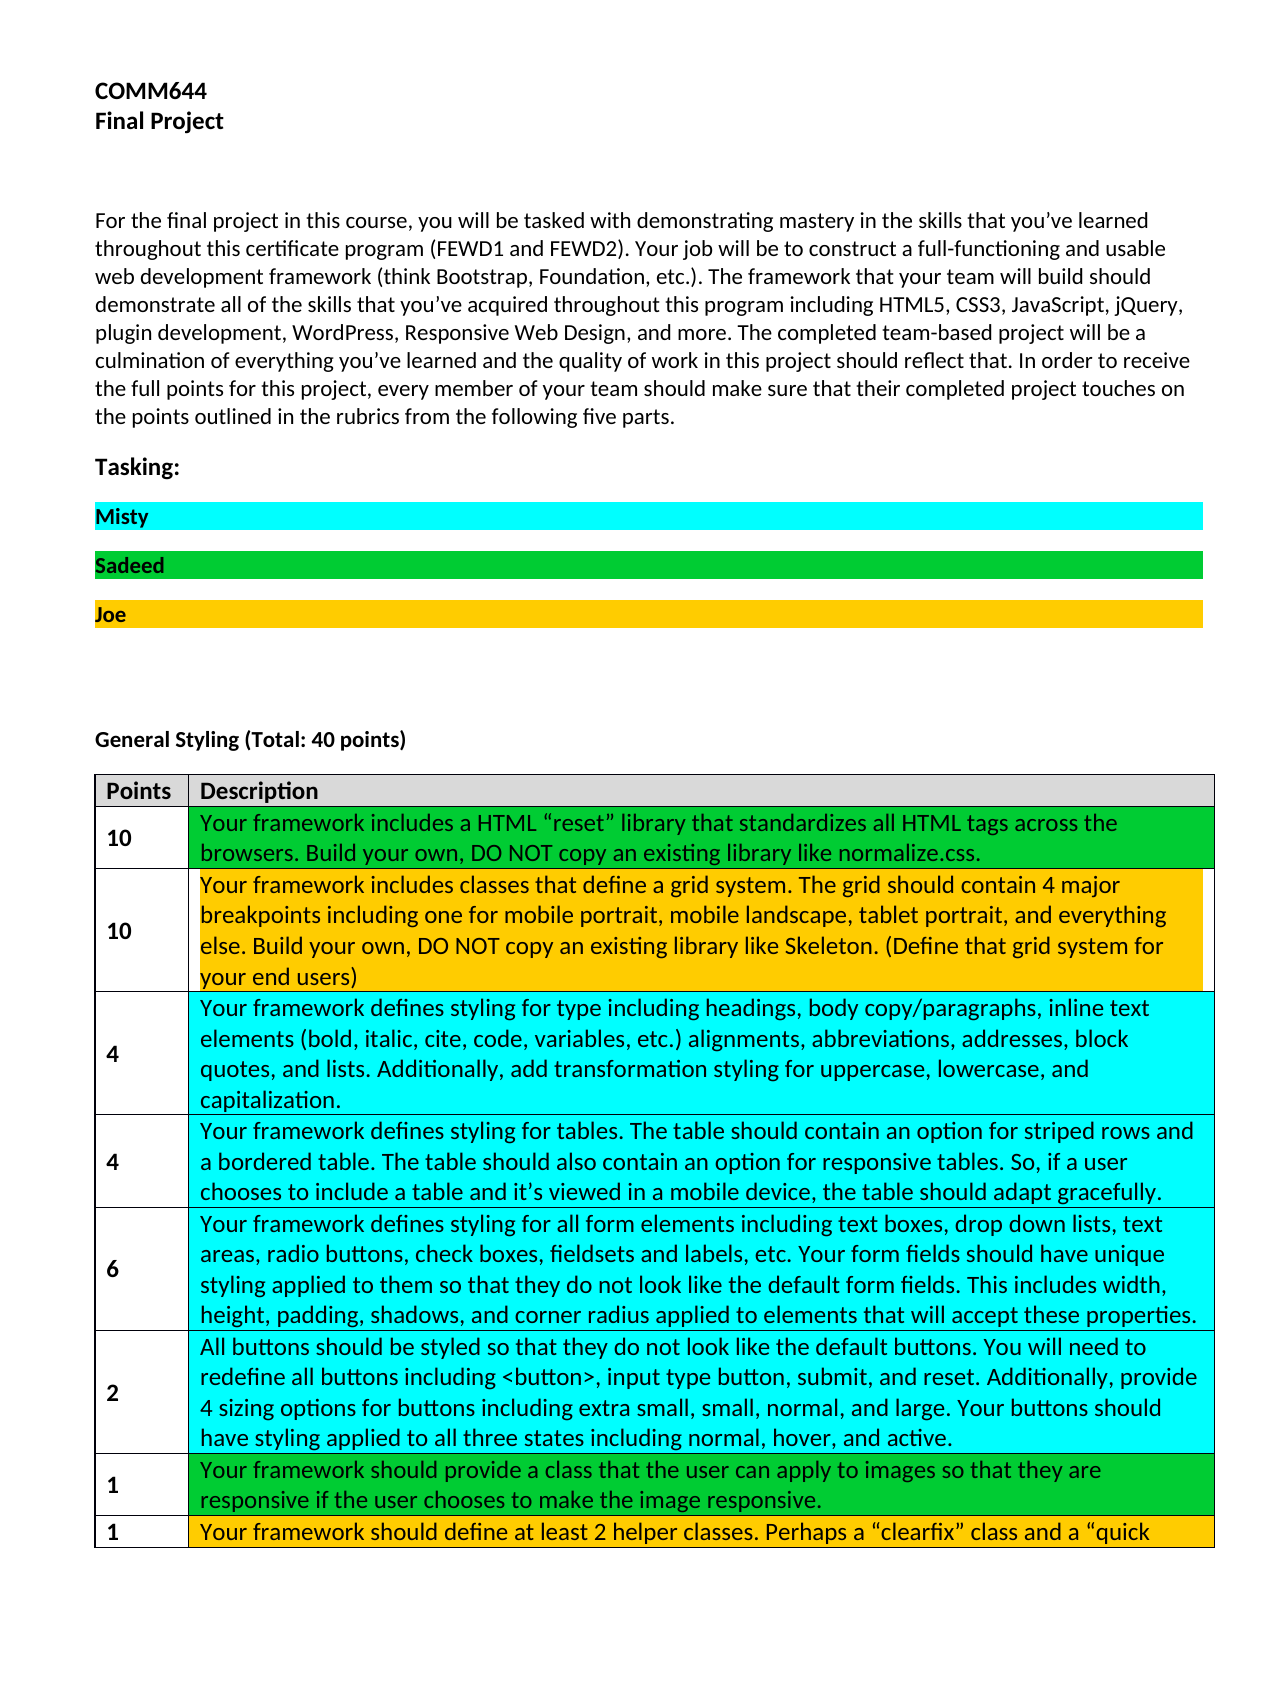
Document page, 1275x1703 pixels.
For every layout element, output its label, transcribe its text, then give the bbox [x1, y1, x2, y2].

text Sadeed [95, 551, 1203, 579]
table_cell 1 [96, 1454, 188, 1515]
text COMM644 Final Project [95, 75, 1203, 136]
text Joe [95, 600, 1203, 628]
table_cell 4 [96, 992, 188, 1114]
table_cell 6 [96, 1208, 188, 1330]
text Tasking: [95, 451, 1203, 481]
table_cell 2 [96, 1331, 188, 1453]
table_cell Your framework defines styling for tables. The table should contain an option for striped rows and a bordered table. The table should also contain an option for responsive tables. So, if a user chooses to include a table and it’s viewed in a mobile device, the table should adapt gracefully. [189, 1115, 1214, 1207]
table_cell 1 [96, 1516, 188, 1547]
text General Styling (Total: 40 points) [95, 697, 1203, 753]
table_cell Your framework should define at least 2 helper classes. Perhaps a “clearfix” class and a “quick [189, 1516, 1214, 1547]
table_cell 10 [96, 807, 188, 868]
text Misty [95, 502, 1203, 530]
table_cell 4 [96, 1115, 188, 1207]
table_cell Your framework includes a HTML “reset” library that standardizes all HTML tags across the browsers. Build your own, DO NOT copy an existing library like normalize.css. [189, 807, 1214, 868]
text For the final project in this course, you will be tasked with demonstrating mastery in the skills that you’ve learned throughout this certificate program (FEWD1 and FEWD2). Your job will be to construct a full-functioning and usable web development framework (think Bootstrap, Foundation, etc.). The framework that your team will build should demonstrate all of the skills that you’ve acquired throughout this program including HTML5, CSS3, JavaScript, jQuery, plugin development, WordPress, Responsive Web Design, and more. The completed team-based project will be a culmination of everything you’ve learned and the quality of work in this project should reflect that. In order to receive the full points for this project, every member of your team should make sure that their completed project touches on the points outlined in the rubrics from the following five parts. [95, 206, 1203, 430]
table_cell Your framework defines styling for all form elements including text boxes, drop down lists, text areas, radio buttons, check boxes, fieldsets and labels, etc. Your form fields should have unique styling applied to them so that they do not look like the default form fields. This includes width, height, padding, shadows, and corner radius applied to elements that will accept these properties. [189, 1208, 1214, 1330]
table_cell Your framework defines styling for type including headings, body copy/paragraphs, inline text elements (bold, italic, cite, code, variables, etc.) alignments, abbreviations, addresses, block quotes, and lists. Additionally, add transformation styling for uppercase, lowercase, and capitalization. [189, 992, 1214, 1114]
table_cell 10 [96, 869, 188, 991]
table_header Description [189, 775, 1214, 806]
table_header Points [96, 775, 188, 806]
table_cell Your framework should provide a class that the user can apply to images so that they are responsive if the user chooses to make the image responsive. [189, 1454, 1214, 1515]
